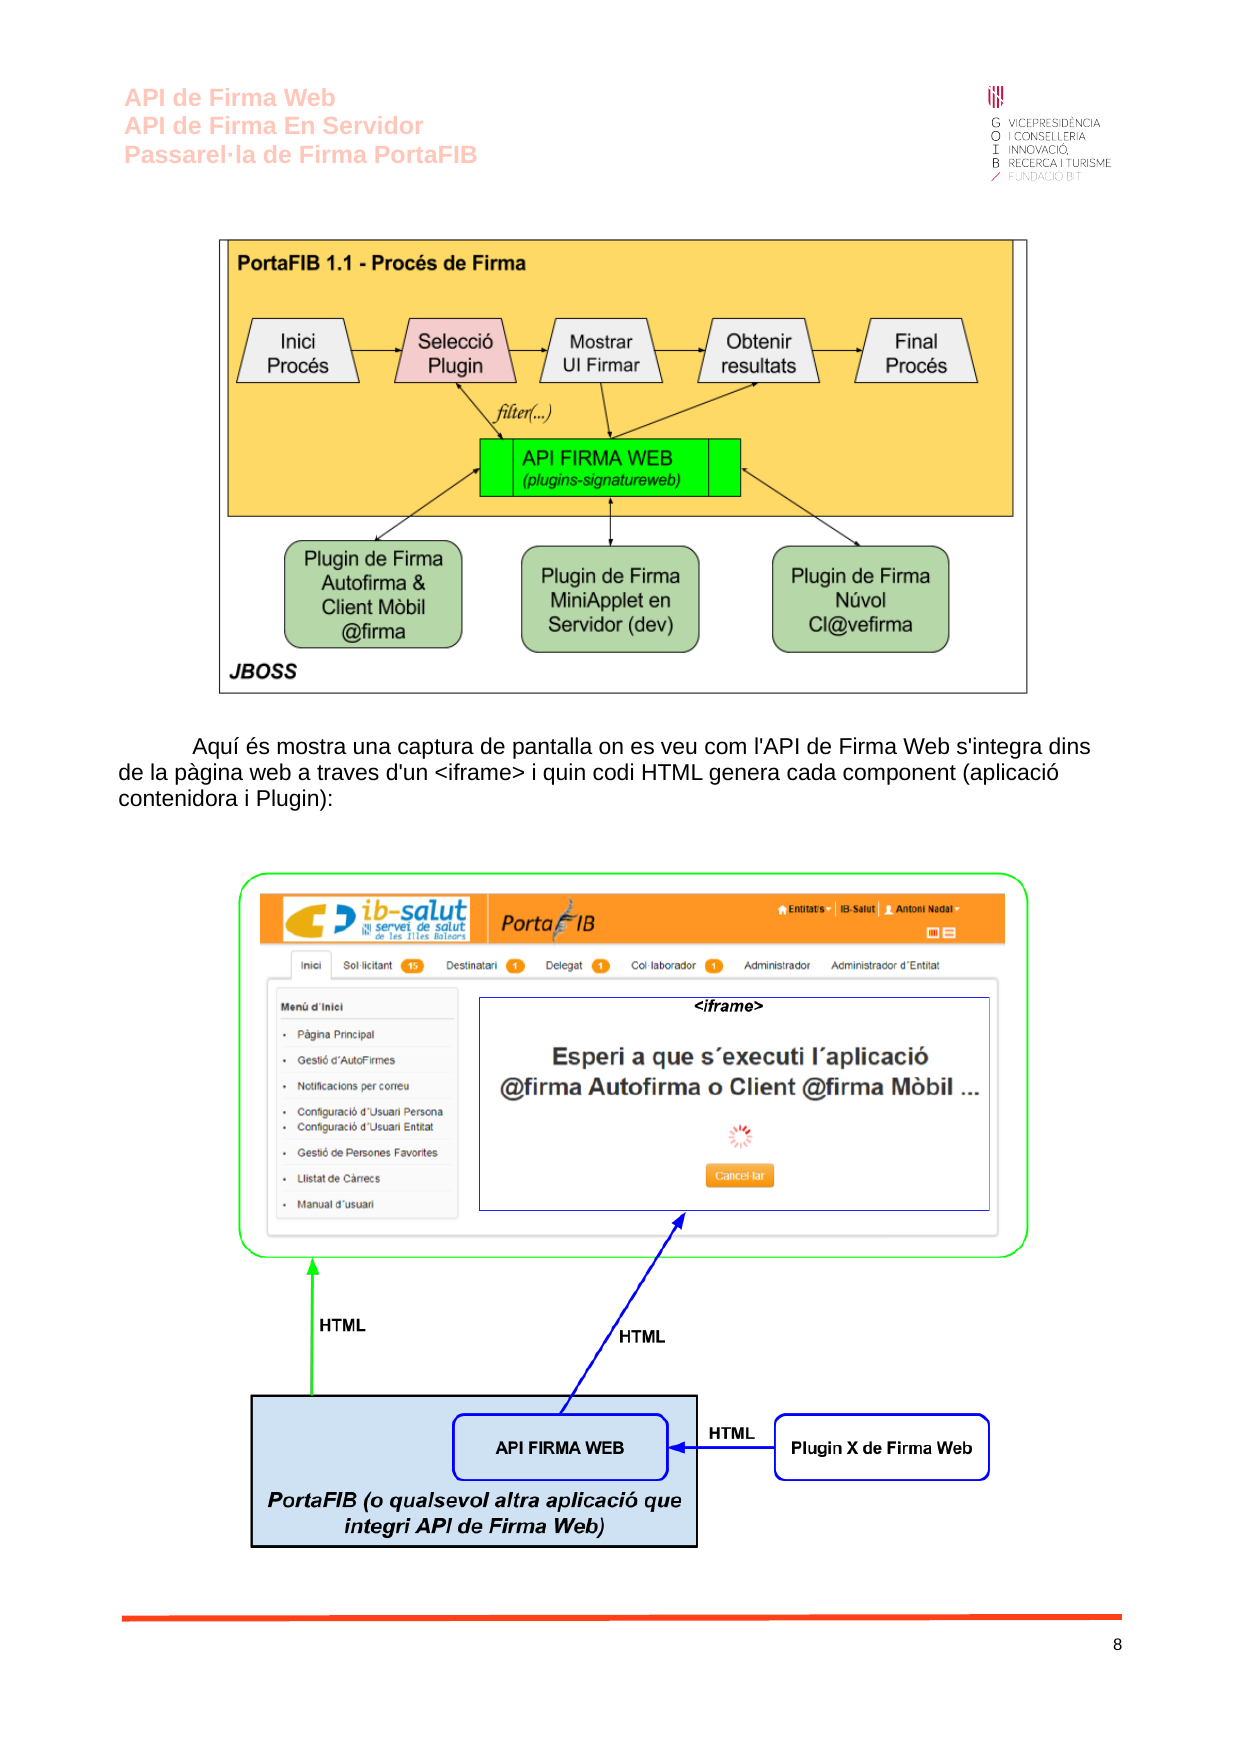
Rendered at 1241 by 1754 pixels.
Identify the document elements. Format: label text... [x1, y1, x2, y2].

text Aquí és mostra una captura de pantalla on es veu com l'API de Firma Web s'integra dins de la pàgina web a traves d'un <iframe> i quin codi HTML genera cada component (aplicació contenidora i Plugin): [118, 733, 1122, 812]
picture [203, 225, 1037, 707]
picture [983, 82, 1117, 185]
picture [199, 838, 1041, 1566]
